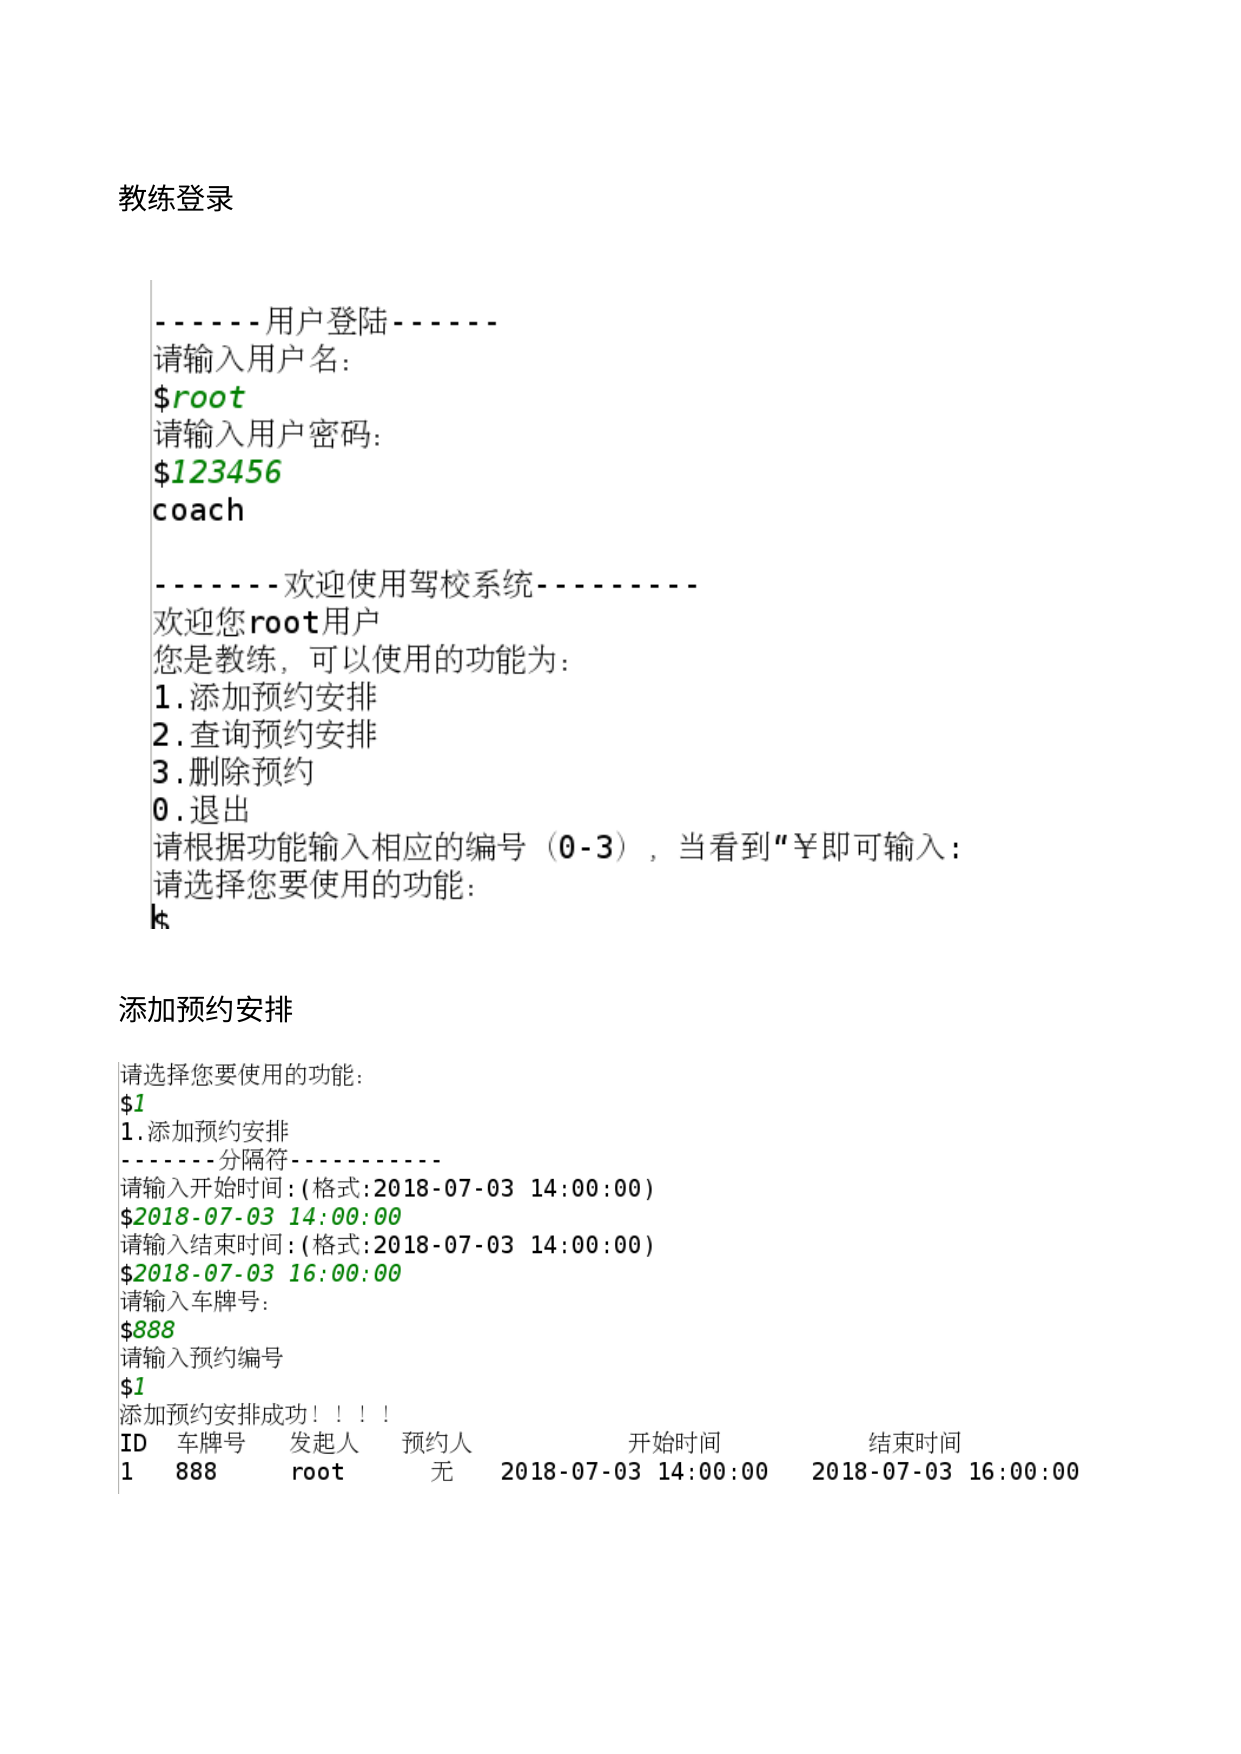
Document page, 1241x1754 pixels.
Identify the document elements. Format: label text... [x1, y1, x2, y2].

picture [118, 1062, 1123, 1494]
text 添加预约安排 [118, 986, 1122, 1028]
text 教练登录 [118, 176, 1122, 218]
picture [149, 280, 1092, 929]
